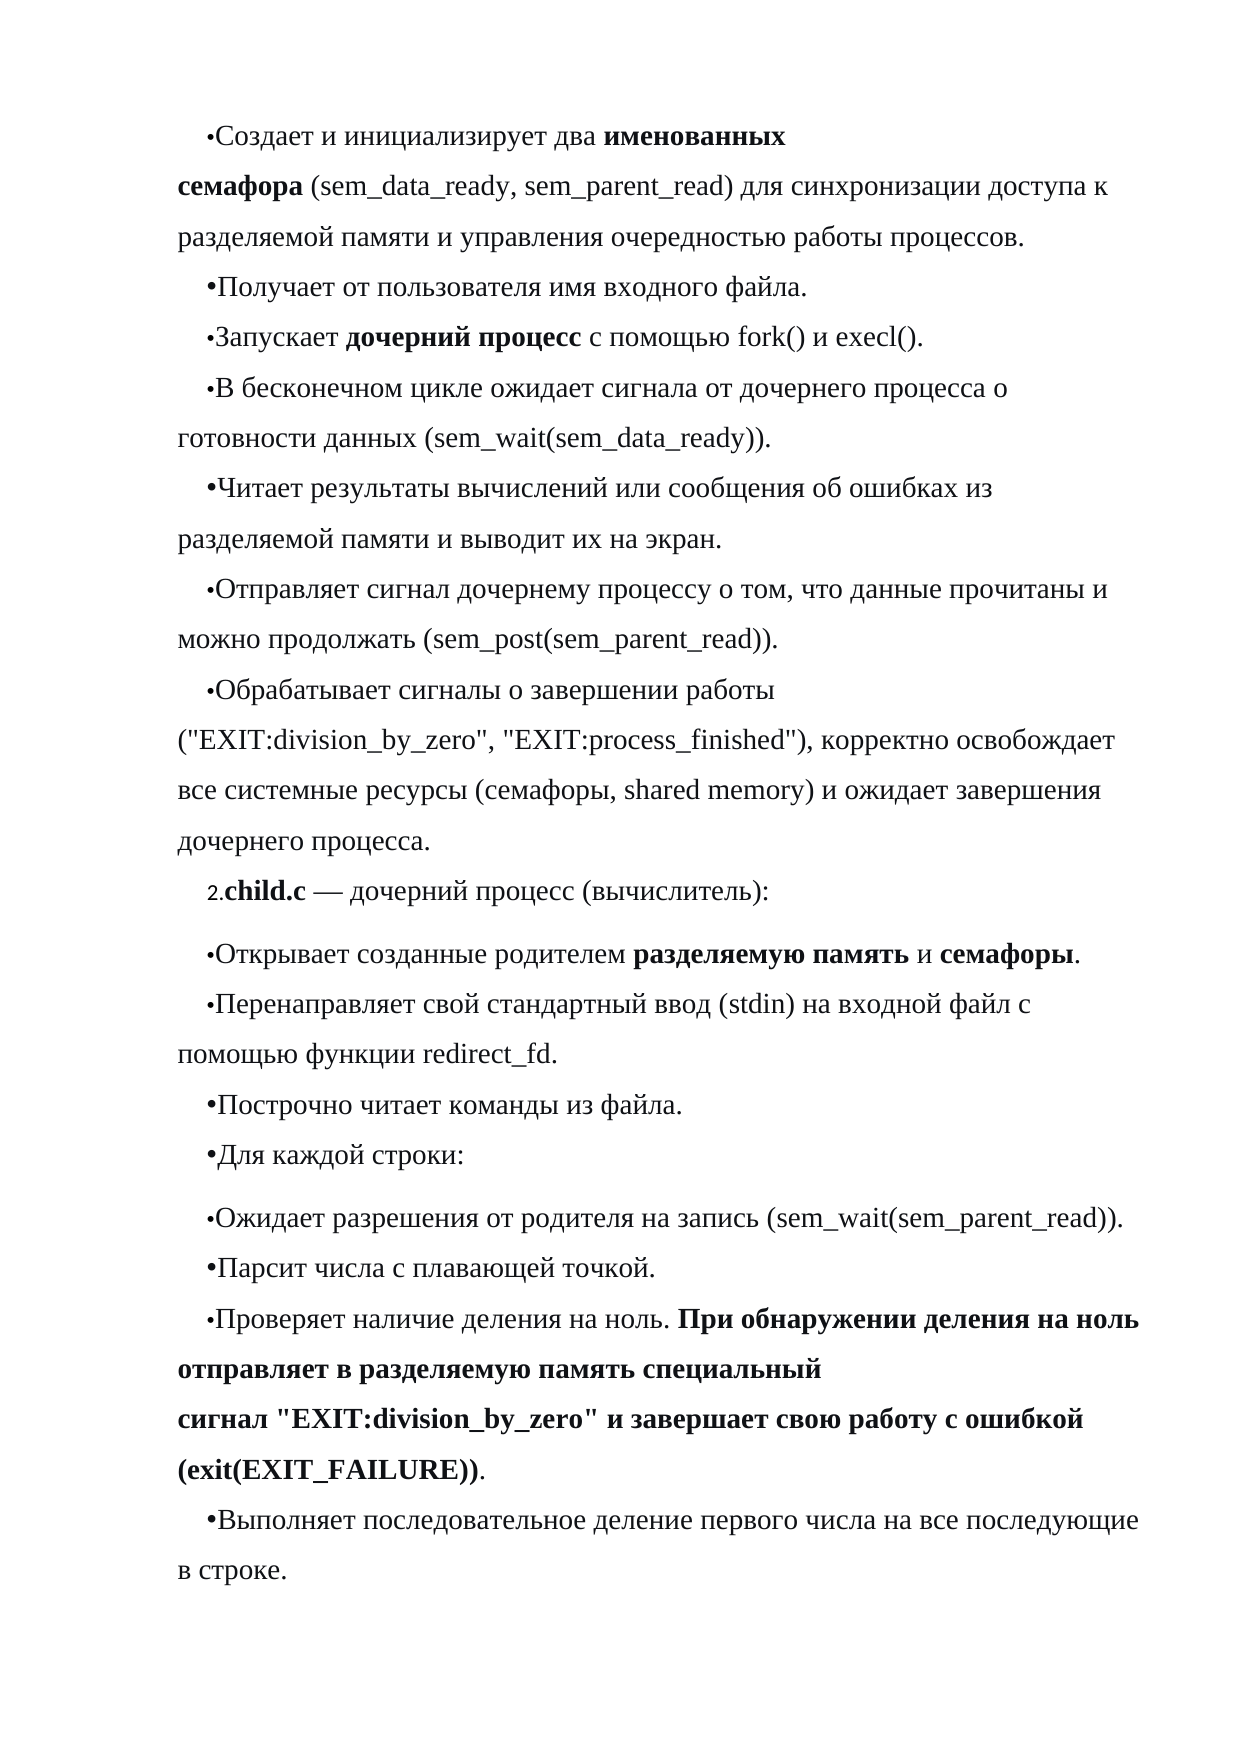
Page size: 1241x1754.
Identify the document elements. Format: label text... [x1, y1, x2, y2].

list Ожидает разрешения от родителя на запись (sem_wait(sem_parent_read)). [177, 1200, 1152, 1234]
list Открывает созданные родителем разделяемую память и семафоры. [177, 936, 1152, 969]
list Создает и инициализирует два именованных семафора (sem_data_ready, sem_parent_read) для синхронизации доступа к разделяемой памяти и управления очередностью работы процессов. [177, 118, 1152, 252]
list В бесконечном цикле ожидает сигнала от дочернего процесса о готовности данных (sem_wait(sem_data_ready)). [177, 370, 1152, 454]
list Для каждой строки: [177, 1137, 1152, 1171]
list Получает от пользователя имя входного файла. [177, 269, 1152, 303]
list Построчно читает команды из файла. [177, 1087, 1152, 1120]
list Обрабатывает сигналы о завершении работы ("EXIT:division_by_zero", "EXIT:process_finished"), корректно освобождает все системные ресурсы (семафоры, shared memory) и ожидает завершения дочернего процесса. [177, 672, 1152, 856]
list Запускает дочерний процесс с помощью fork() и execl(). [177, 319, 1152, 353]
list Читает результаты вычислений или сообщения об ошибках из разделяемой памяти и выводит их на экран. [177, 470, 1152, 554]
list child.c — дочерний процесс (вычислитель): [177, 873, 1152, 907]
list Выполняет последовательное деление первого числа на все последующие в строке. [177, 1502, 1152, 1586]
list Отправляет сигнал дочернему процессу о том, что данные прочитаны и можно продолжать (sem_post(sem_parent_read)). [177, 571, 1152, 655]
list Перенаправляет свой стандартный ввод (stdin) на входной файл с помощью функции redirect_fd. [177, 986, 1152, 1070]
list Парсит числа с плавающей точкой. [177, 1250, 1152, 1284]
list Проверяет наличие деления на ноль. При обнаружении деления на ноль отправляет в разделяемую память специальный сигнал "EXIT:division_by_zero" и завершает свою работу с ошибкой (exit(EXIT_FAILURE)). [177, 1301, 1152, 1485]
